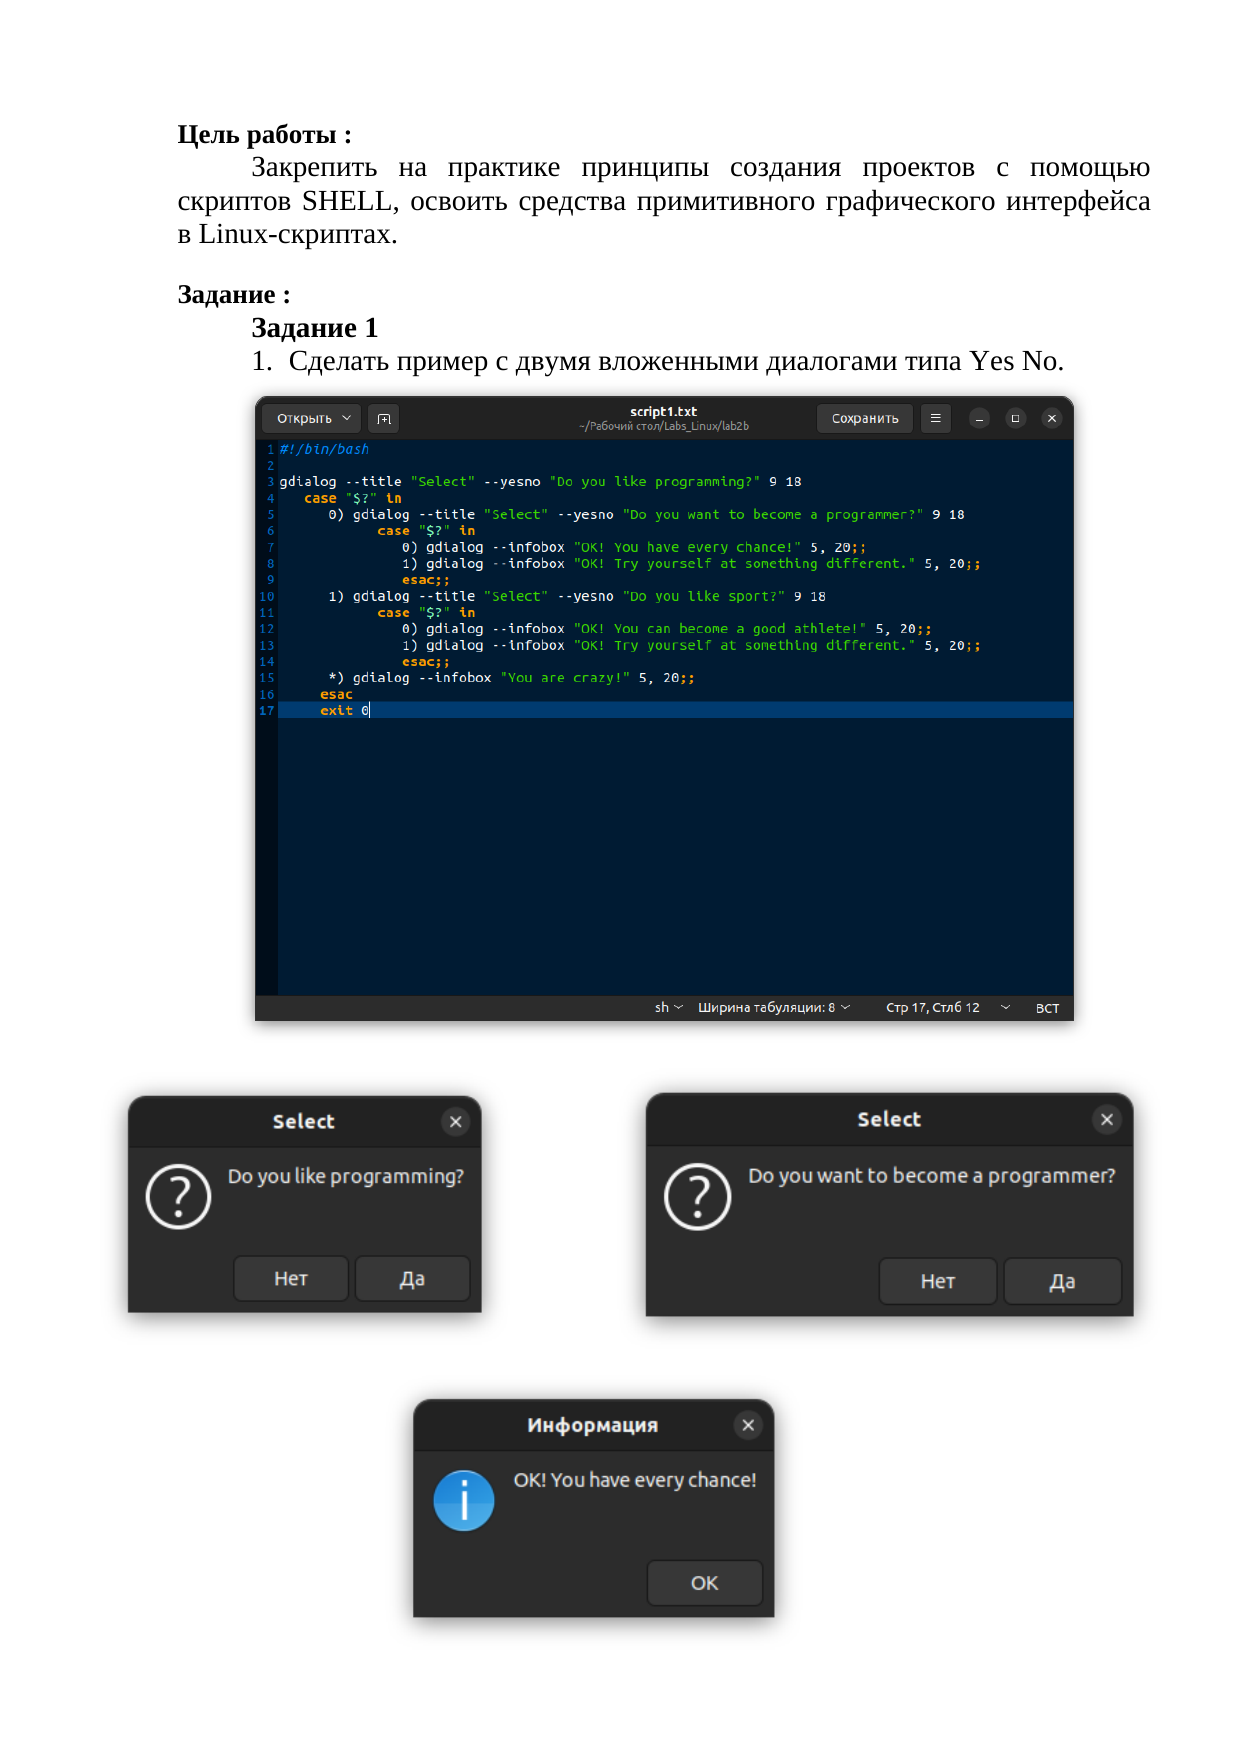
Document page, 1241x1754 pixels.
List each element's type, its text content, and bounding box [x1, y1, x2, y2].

list Сделать пример с двумя вложенными диалогами типа Yes No. [251, 343, 1152, 377]
picture [379, 1369, 809, 1656]
picture [232, 376, 1096, 1046]
text Задание : [177, 279, 1152, 310]
picture [611, 1063, 1169, 1356]
text Задание 1 [177, 310, 1152, 343]
text Закрепить на практике принципы создания проектов с помощью скриптов SHELL, освоить средства примитивного графического интерфейса в Linux-скриптах. [177, 149, 1152, 250]
picture [95, 1066, 516, 1351]
text Цель работы : [177, 118, 1152, 149]
